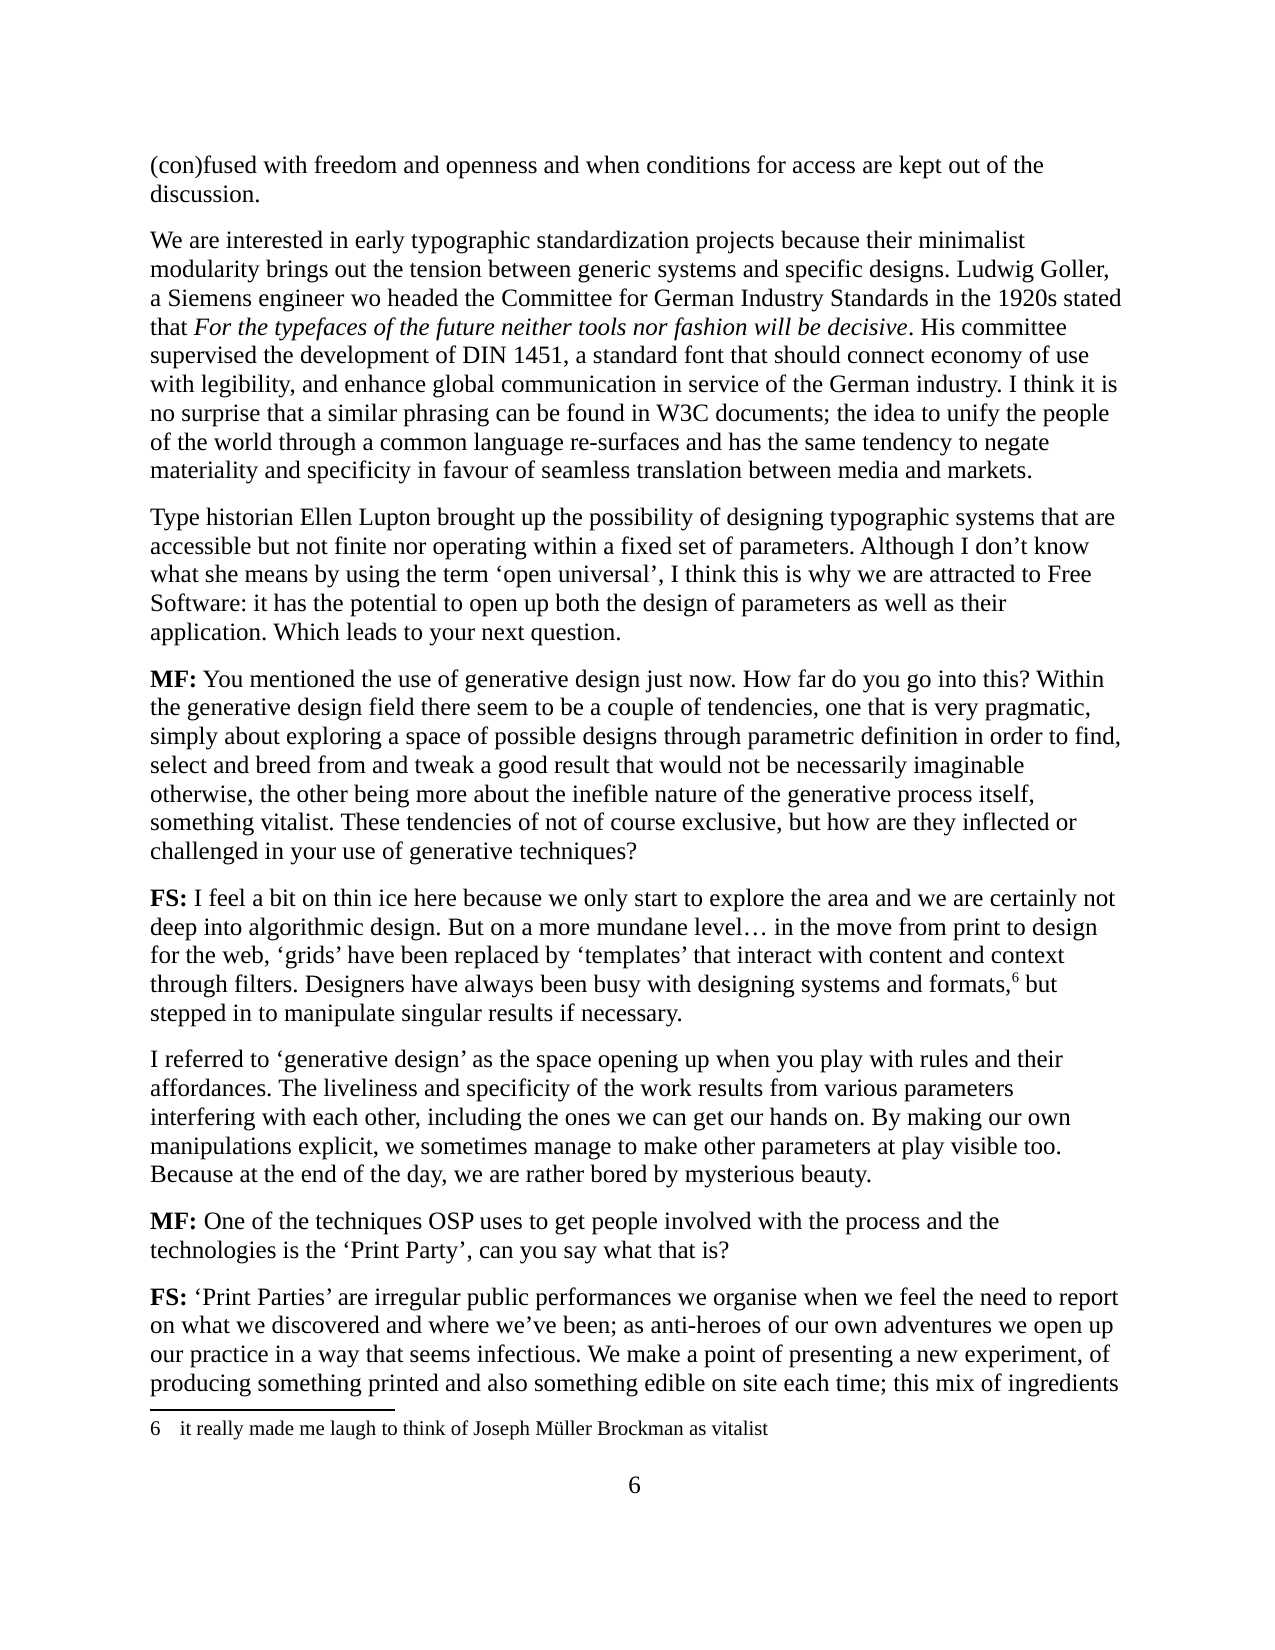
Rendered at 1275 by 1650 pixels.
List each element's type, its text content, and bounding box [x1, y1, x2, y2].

text FS: ‘Print Parties’ are irregular public performances we organise when we feel the need to report on what we discovered and where we’ve been; as anti-heroes of our own adventures we open up our practice in a way that seems infectious. We make a point of presenting a new experiment, of producing something printed and also something edible on site each time; this mix of ingredients [150, 1282, 1125, 1397]
text MF: You mentioned the use of generative design just now. How far do you go into this? Within the generative design field there seem to be a couple of tendencies, one that is very pragmatic, simply about exploring a space of possible designs through parametric definition in order to find, select and breed from and tweak a good result that would not be necessarily imaginable otherwise, the other being more about the inefible nature of the generative process itself, something vitalist. These tendencies of not of course exclusive, but how are they inflected or challenged in your use of generative techniques? [150, 664, 1125, 865]
text it really made me laugh to think of Joseph Müller Brockman as vitalist [150, 1416, 1125, 1440]
text I referred to ‘generative design’ as the space opening up when you play with rules and their affordances. The liveliness and specificity of the work results from various parameters interfering with each other, including the ones we can get our hands on. By making our own manipulations explicit, we sometimes manage to make other parameters at play visible too. Because at the end of the day, we are rather bored by mysterious beauty. [150, 1044, 1125, 1188]
text FS: I feel a bit on thin ice here because we only start to explore the area and we are certainly not deep into algorithmic design. But on a more mundane level… in the move from print to design for the web, ‘grids’ have been replaced by ‘templates’ that interact with content and context through filters. Designers have always been busy with designing systems and formats, but stepped in to manipulate singular results if necessary. [150, 883, 1125, 1027]
text We are interested in early typographic standardization projects because their minimalist modularity brings out the tension between generic systems and specific designs. Ludwig Goller, a Siemens engineer wo headed the Committee for German Industry Standards in the 1920s stated that For the typefaces of the future neither tools nor fashion will be decisive. His committee supervised the development of DIN 1451, a standard font that should connect economy of use with legibility, and enhance global communication in service of the German industry. I think it is no surprise that a similar phrasing can be found in W3C documents; the idea to unify the people of the world through a common language re-surfaces and has the same tendency to negate materiality and specificity in favour of seamless translation between media and markets. [150, 225, 1125, 484]
text Type historian Ellen Lupton brought up the possibility of designing typographic systems that are accessible but not finite nor operating within a fixed set of parameters. Although I don’t know what she means by using the term ‘open universal’, I think this is why we are attracted to Free Software: it has the potential to open up both the design of parameters as well as their application. Which leads to your next question. [150, 502, 1125, 646]
text MF: One of the techniques OSP uses to get people involved with the process and the technologies is the ‘Print Party’, can you say what that is? [150, 1206, 1125, 1264]
text (con)fused with freedom and openness and when conditions for access are kept out of the discussion. [150, 150, 1125, 207]
